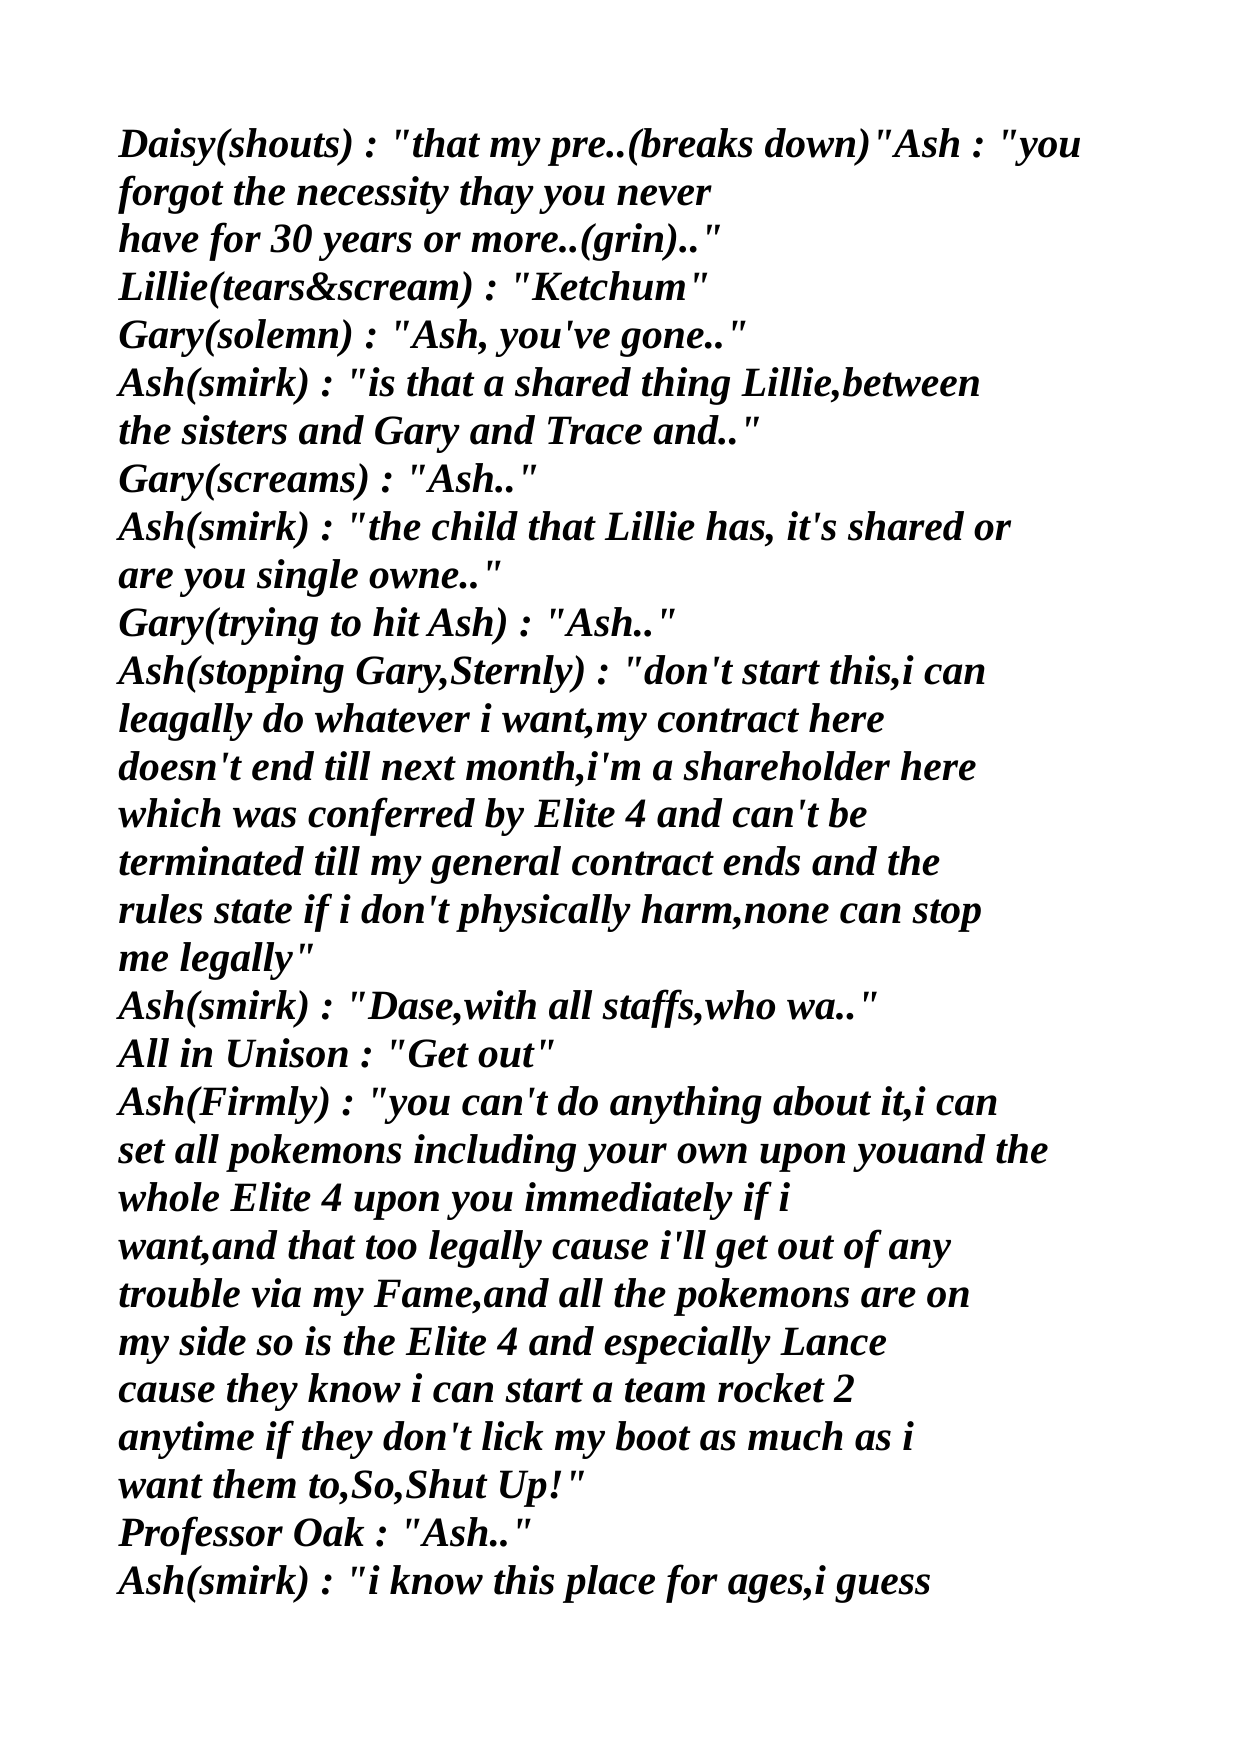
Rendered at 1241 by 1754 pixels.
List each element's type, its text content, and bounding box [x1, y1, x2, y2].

text want them to,So,Shut Up!" [118, 1460, 1122, 1508]
text Ash(stopping Gary,Sternly) : "don't start this,i can [118, 645, 1122, 693]
text Daisy(shouts) : "that my pre..(breaks down)"Ash : "you forgot the necessity thay you never [118, 118, 1122, 214]
text Ash(Firmly) : "you can't do anything about it,i can [118, 1076, 1122, 1124]
text Ash(smirk) : "Dase,with all staffs,who wa.." [118, 981, 1122, 1028]
text Gary(solemn) : "Ash, you've gone.." [118, 310, 1122, 358]
text set all pokemons including your own upon youand the whole Elite 4 upon you immediately if i [118, 1124, 1122, 1220]
text Ash(smirk) : "the child that Lillie has, it's shared or [118, 501, 1122, 549]
text are you single owne.." [118, 549, 1122, 597]
text Professor Oak : "Ash.." [118, 1508, 1122, 1556]
text terminated till my general contract ends and the [118, 837, 1122, 885]
text leagally do whatever i want,my contract here [118, 693, 1122, 741]
text cause they know i can start a team rocket 2 [118, 1364, 1122, 1412]
text Gary(trying to hit Ash) : "Ash.." [118, 597, 1122, 645]
text my side so is the Elite 4 and especially Lance [118, 1316, 1122, 1364]
text trouble via my Fame,and all the pokemons are on [118, 1268, 1122, 1316]
text Ash(smirk) : "is that a shared thing Lillie,between [118, 358, 1122, 406]
text doesn't end till next month,i'm a shareholder here [118, 741, 1122, 789]
text Gary(screams) : "Ash.." [118, 453, 1122, 501]
text Ash(smirk) : "i know this place for ages,i guess [118, 1556, 1122, 1603]
text Lillie(tears&scream) : "Ketchum" [118, 262, 1122, 310]
text All in Unison : "Get out" [118, 1028, 1122, 1076]
text which was conferred by Elite 4 and can't be [118, 789, 1122, 837]
text me legally" [118, 933, 1122, 981]
text want,and that too legally cause i'll get out of any [118, 1220, 1122, 1268]
text the sisters and Gary and Trace and.." [118, 406, 1122, 453]
text rules state if i don't physically harm,none can stop [118, 885, 1122, 933]
text have for 30 years or more..(grin).." [118, 214, 1122, 262]
text anytime if they don't lick my boot as much as i [118, 1412, 1122, 1460]
